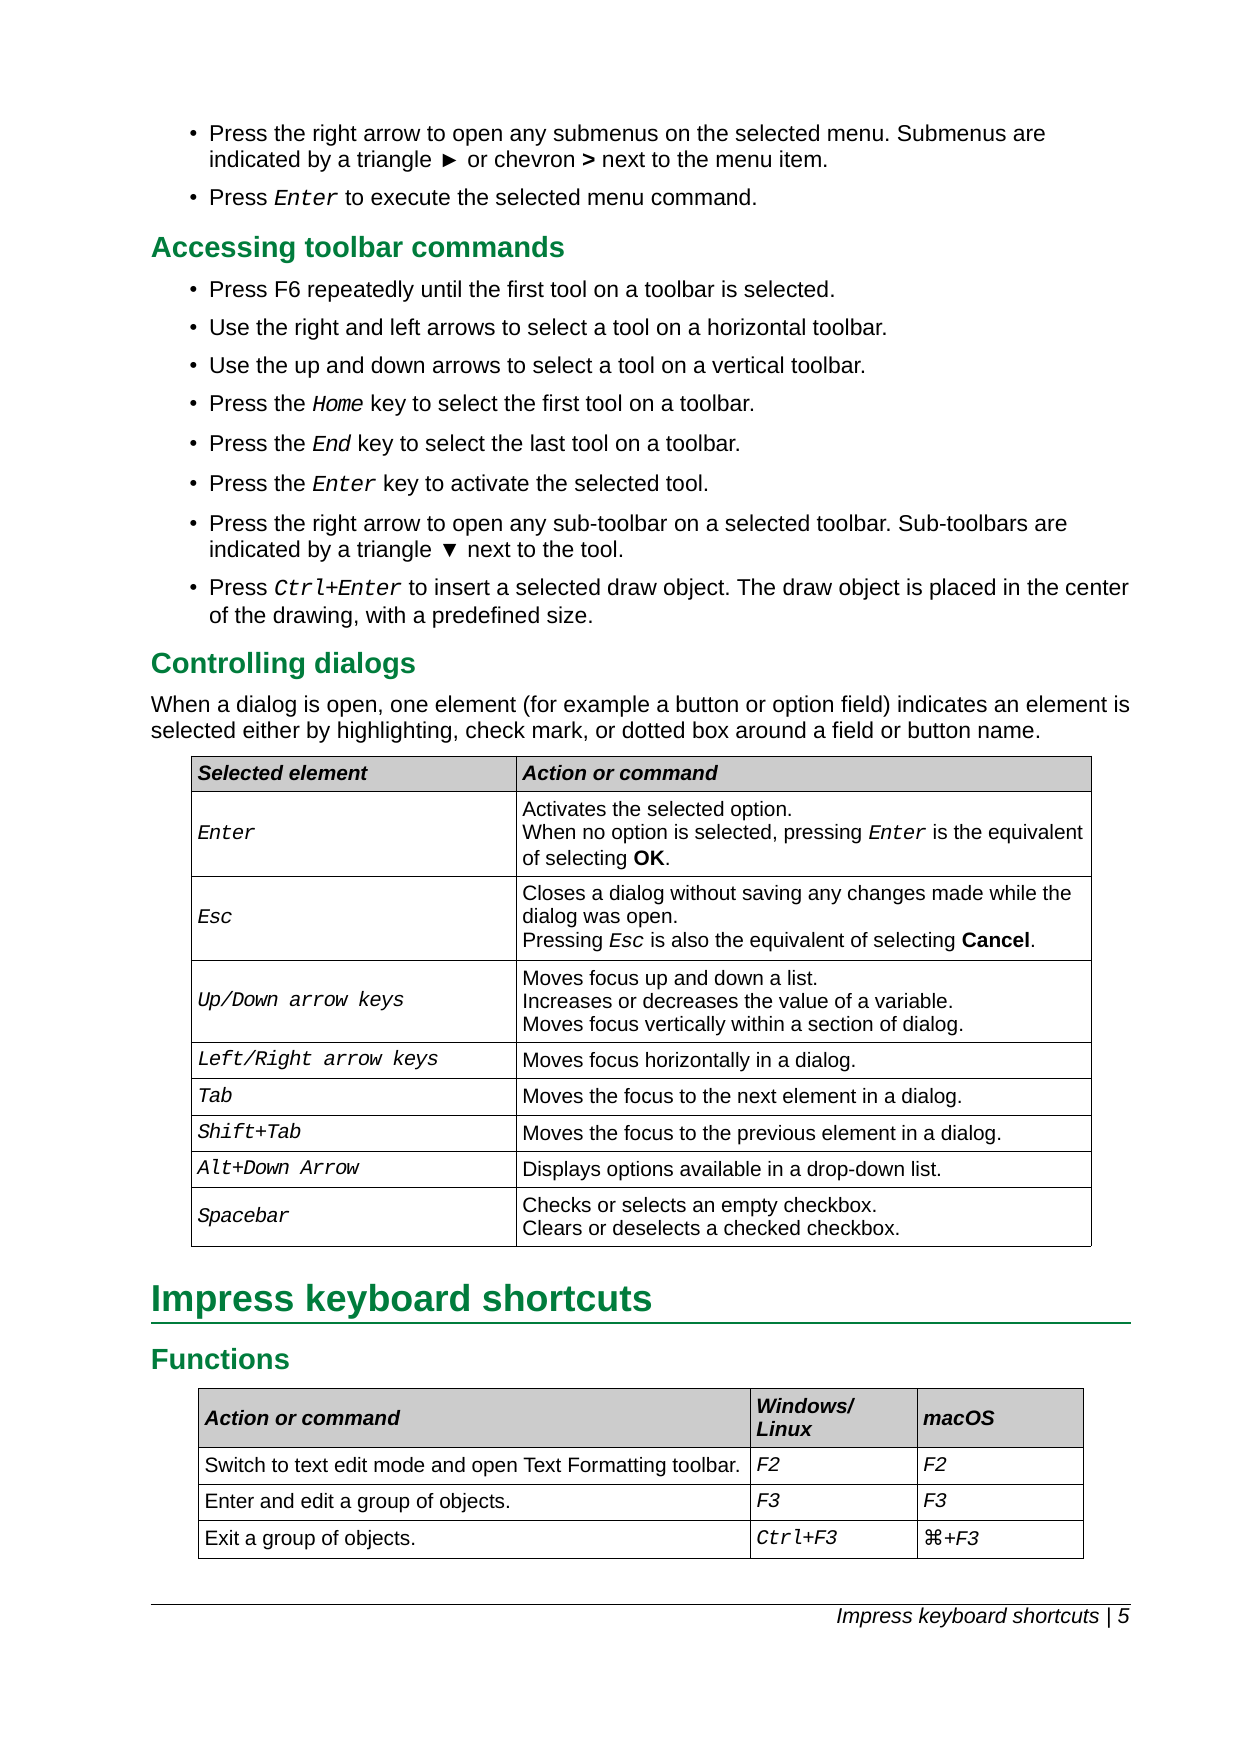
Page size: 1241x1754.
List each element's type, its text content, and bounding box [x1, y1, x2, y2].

list Press the right arrow to open any sub-toolbar on a selected toolbar. Sub-toolbars are indicated by a triangle ▼ next to the tool. [209, 511, 1131, 562]
table_cell F2 [751, 1448, 917, 1483]
table_cell Enter [192, 792, 516, 876]
table_cell Moves focus horizontally in a dialog. [517, 1043, 1091, 1078]
table_cell Displays options available in a drop-down list. [517, 1152, 1091, 1187]
list Press the Enter key to activate the selected tool. [209, 471, 1131, 498]
table_cell Exit a group of objects. [199, 1521, 750, 1557]
table_cell F3 [751, 1485, 917, 1520]
table_cell Closes a dialog without saving any changes made while the dialog was open. Pressing Esc is also the equivalent of selecting Cancel. [517, 877, 1091, 960]
list Use the right and left arrows to select a tool on a horizontal toolbar. [209, 314, 1131, 340]
table_cell Esc [192, 877, 516, 960]
table_cell Moves the focus to the next element in a dialog. [517, 1079, 1091, 1114]
table_cell F3 [918, 1485, 1083, 1520]
table_cell Up/Down arrow keys [192, 961, 516, 1042]
table_cell Switch to text edit mode and open Text Formatting toolbar. [199, 1448, 750, 1483]
table_cell Ctrl+F3 [751, 1521, 917, 1557]
table_header macOS [918, 1389, 1083, 1447]
table_cell Moves focus up and down a list. Increases or decreases the value of a variable. Moves focus vertically within a section of dialog. [517, 961, 1091, 1042]
table_cell Spacebar [192, 1188, 516, 1246]
table_cell Alt+Down Arrow [192, 1152, 516, 1187]
table_header Selected element [192, 757, 516, 791]
table_cell Tab [192, 1079, 516, 1114]
list Press the End key to select the last tool on a toolbar. [209, 431, 1131, 458]
list Press Enter to execute the selected menu command. [209, 185, 1131, 212]
table_cell F2 [918, 1448, 1083, 1483]
table_header Action or command [199, 1389, 750, 1447]
table_cell ⌘+F3 [918, 1521, 1083, 1557]
subtitle Impress keyboard shortcuts [151, 1277, 1131, 1322]
table_cell Activates the selected option. When no option is selected, pressing Enter is the equivalent of selecting OK. [517, 792, 1091, 876]
list Press the Home key to select the first tool on a toolbar. [209, 391, 1131, 418]
subtitle Functions [151, 1343, 1131, 1376]
table_header Windows/Linux [751, 1389, 917, 1447]
list When a dialog is open, one element (for example a button or option field) indicates an element is selected either by highlighting, check mark, or dotted box around a field or button name. [151, 692, 1131, 743]
table_cell Checks or selects an empty checkbox. Clears or deselects a checked checkbox. [517, 1188, 1091, 1246]
list Press F6 repeatedly until the first tool on a toolbar is selected. [209, 276, 1131, 302]
table_header Action or command [517, 757, 1091, 791]
table_cell Left/Right arrow keys [192, 1043, 516, 1078]
list Press Ctrl+Enter to insert a selected draw object. The draw object is placed in the center of the drawing, with a predefined size. [209, 575, 1131, 628]
list Use the up and down arrows to select a tool on a vertical toolbar. [209, 352, 1131, 378]
subtitle Accessing toolbar commands [151, 231, 1131, 264]
subtitle Controlling dialogs [151, 647, 1131, 679]
table_cell Enter and edit a group of objects. [199, 1485, 750, 1520]
table_cell Shift+Tab [192, 1116, 516, 1151]
list Press the right arrow to open any submenus on the selected menu. Submenus are indicated by a triangle ► or chevron ˃ next to the menu item. [209, 121, 1131, 172]
table_cell Moves the focus to the previous element in a dialog. [517, 1116, 1091, 1151]
